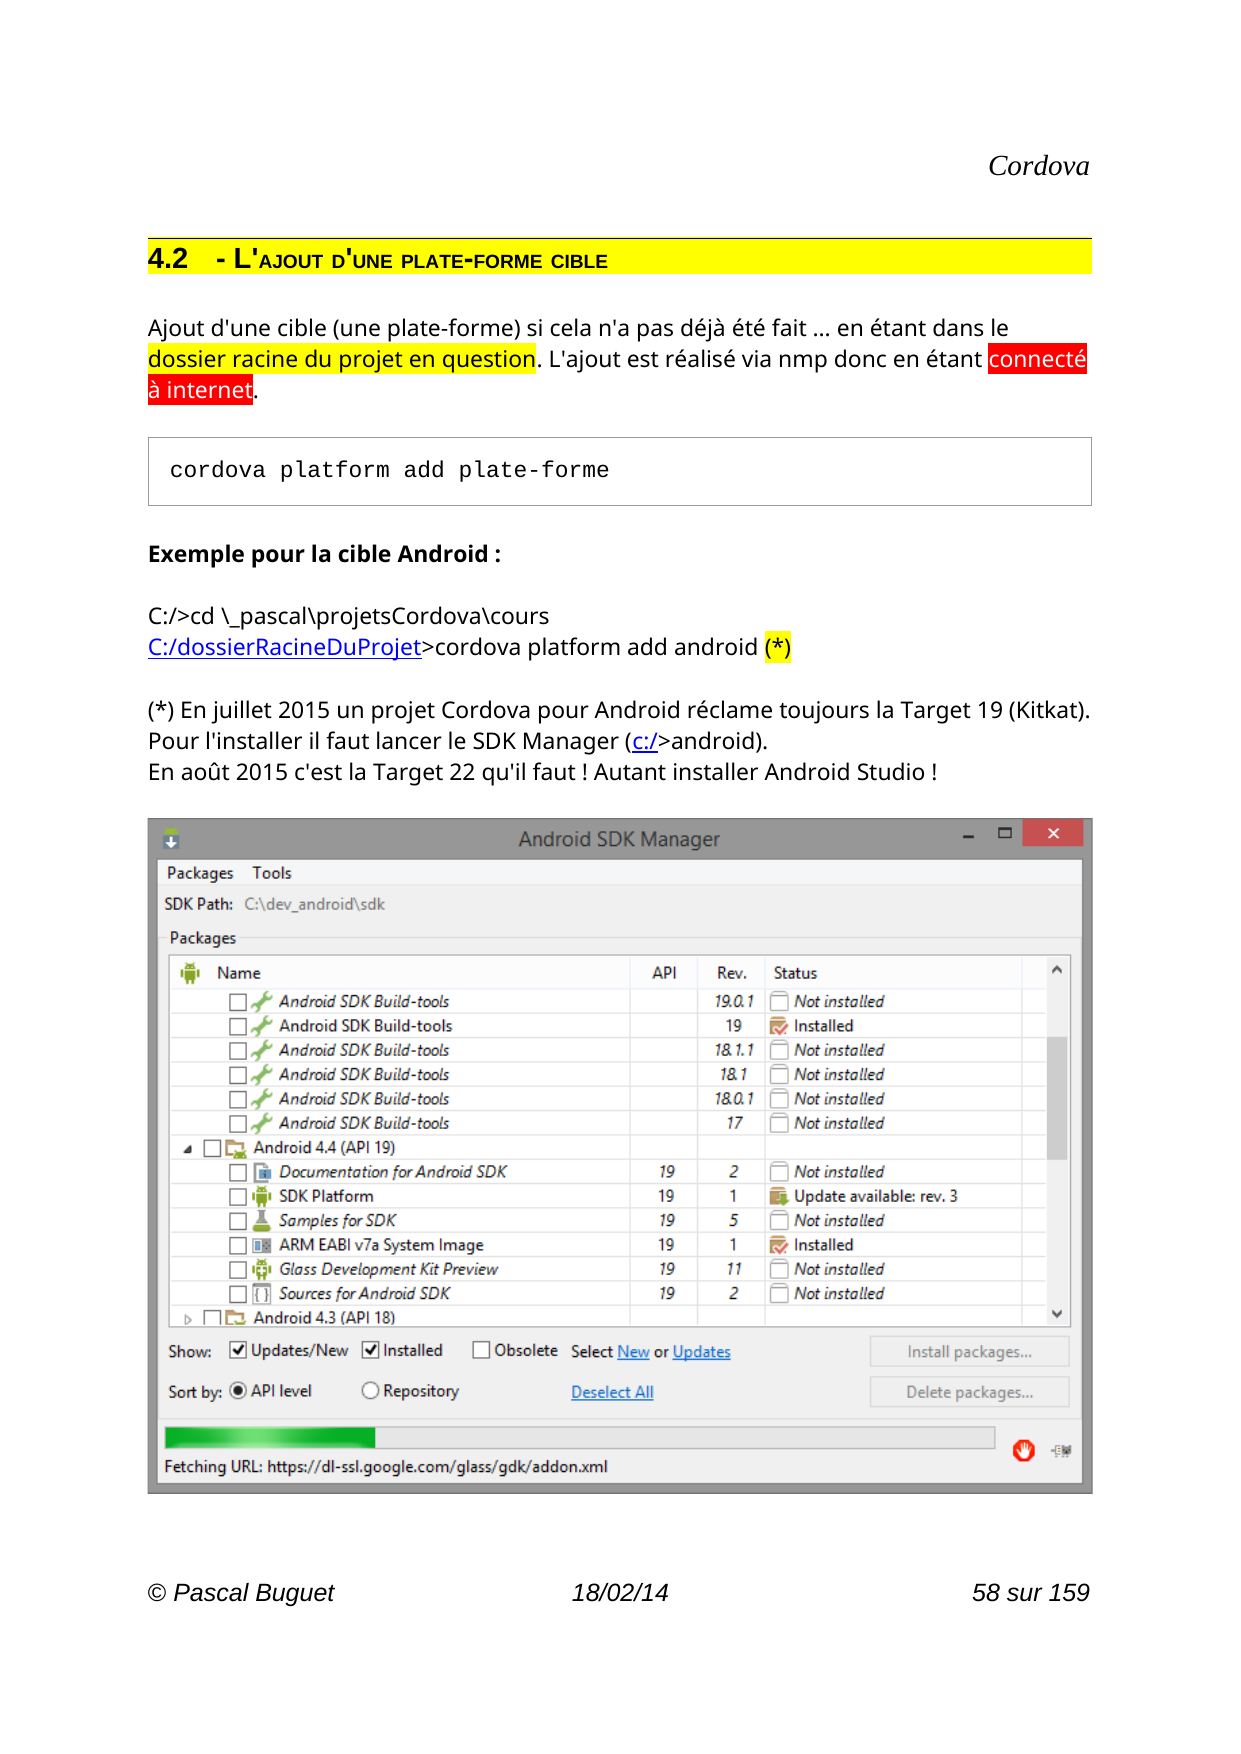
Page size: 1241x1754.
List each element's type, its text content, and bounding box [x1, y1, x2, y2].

text C:/dossierRacineDuProjet>cordova platform add android (*) [148, 631, 1092, 663]
text C:/>cd \_pascal\projetsCordova\cours [148, 600, 1092, 631]
text cordova platform add plate-forme [149, 438, 1091, 505]
text Exemple pour la cible Android : [148, 538, 1092, 569]
text (*) En juillet 2015 un projet Cordova pour Android réclame toujours la Target 19 (Kitkat). Pour l'installer il faut lancer le SDK Manager (c:/>android). [148, 694, 1092, 756]
picture [147, 818, 1093, 1494]
text En août 2015 c'est la Target 22 qu'il faut ! Autant installer Android Studio ! [148, 756, 1092, 788]
subtitle - L'ajout d'une plate-forme cible [148, 239, 1092, 274]
text Ajout d'une cible (une plate-forme) si cela n'a pas déjà été fait … en étant dans le dossier racine du projet en question. L'ajout est réalisé via nmp donc en étant connecté à internet. [148, 312, 1092, 405]
